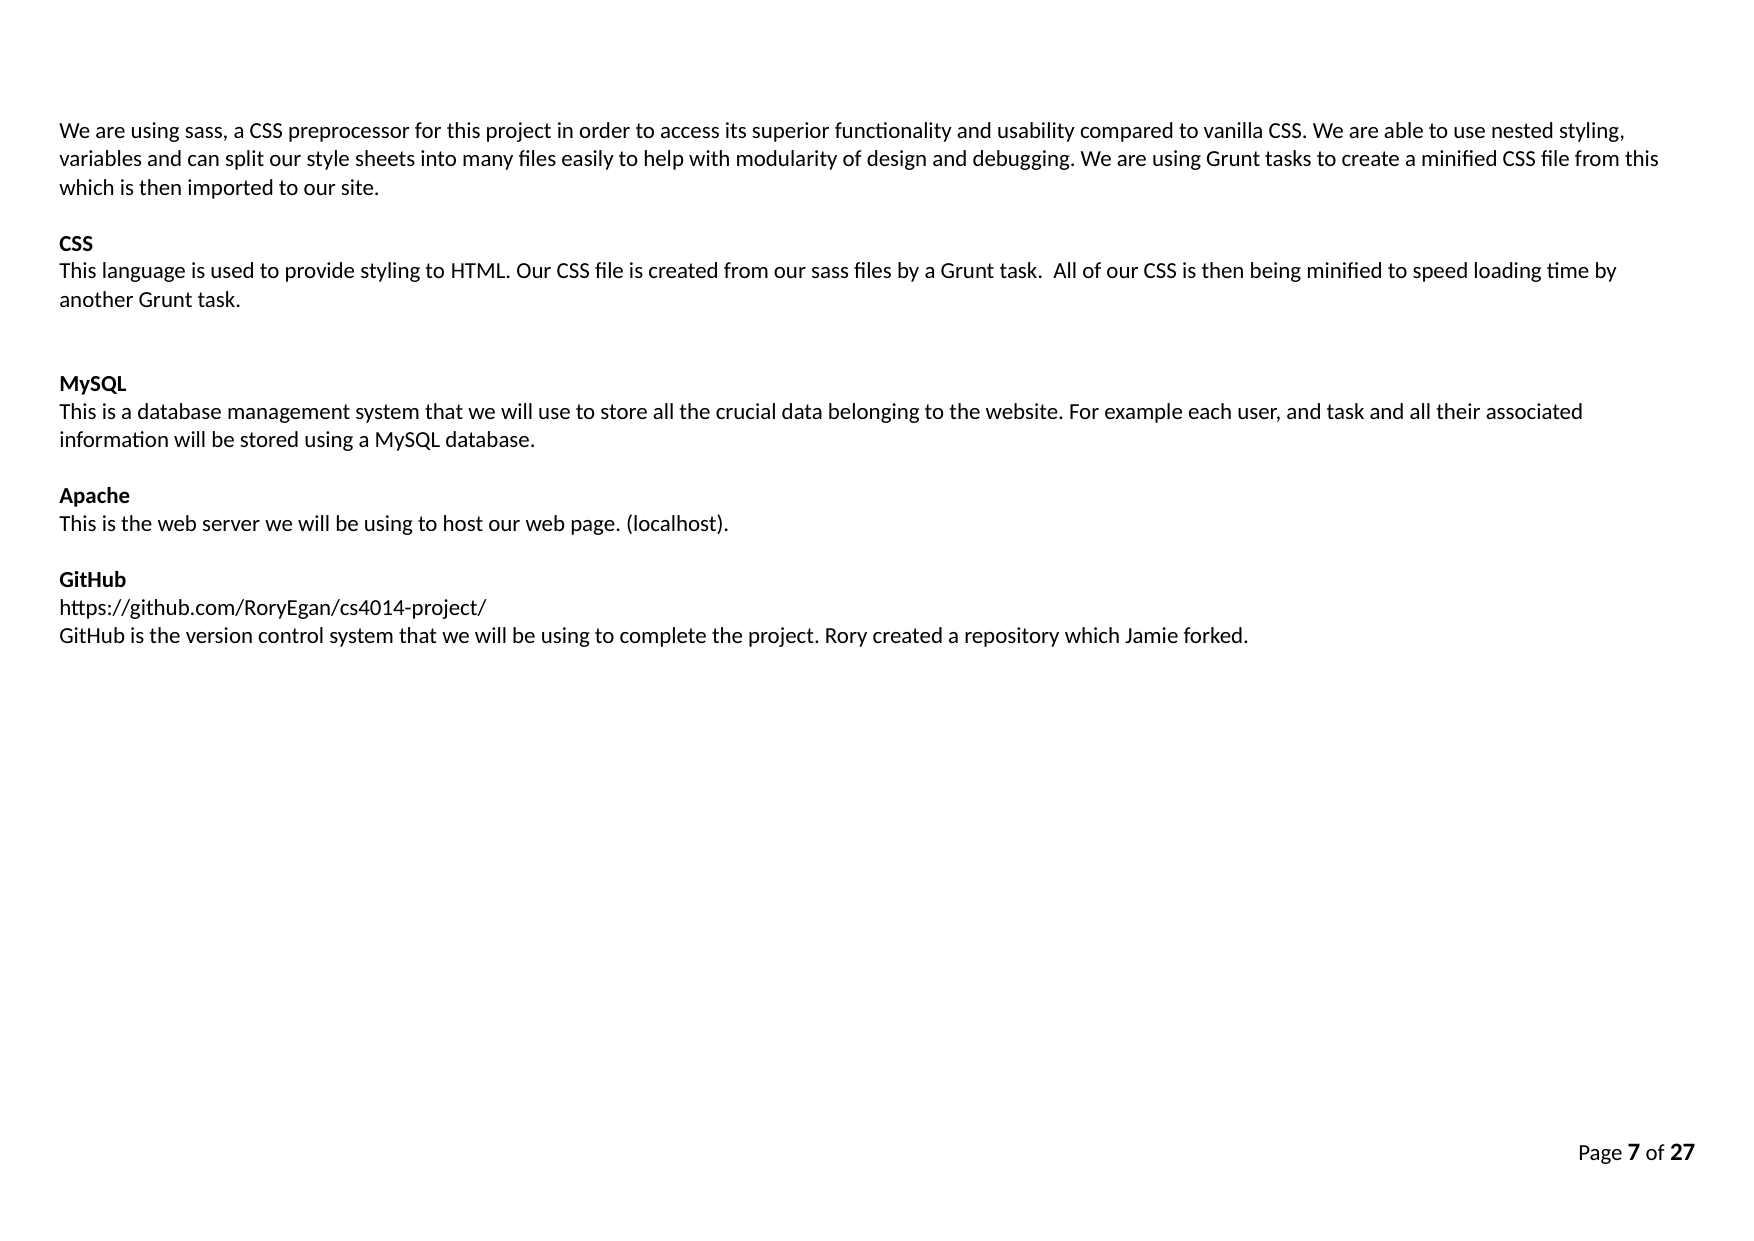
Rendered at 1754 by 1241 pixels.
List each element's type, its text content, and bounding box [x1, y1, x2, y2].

text This is a database management system that we will use to store all the crucial data belonging to the website. For example each user, and task and all their associated information will be stored using a MySQL database. [59, 397, 1695, 453]
text https://github.com/RoryEgan/cs4014-project/ [59, 593, 1695, 621]
text We are using sass, a CSS preprocessor for this project in order to access its superior functionality and usability compared to vanilla CSS. We are able to use nested styling, variables and can split our style sheets into many files easily to help with modularity of design and debugging. We are using Grunt tasks to create a minified CSS file from this which is then imported to our site. [59, 117, 1695, 201]
text GitHub [59, 565, 1695, 593]
text CSS [59, 229, 1695, 257]
text This language is used to provide styling to HTML. Our CSS file is created from our sass files by a Grunt task. All of our CSS is then being minified to speed loading time by another Grunt task. [59, 257, 1695, 313]
text MySQL [59, 369, 1695, 397]
text Apache [59, 481, 1695, 509]
text This is the web server we will be using to host our web page. (localhost). [59, 509, 1695, 537]
text GitHub is the version control system that we will be using to complete the project. Rory created a repository which Jamie forked. [59, 621, 1695, 649]
